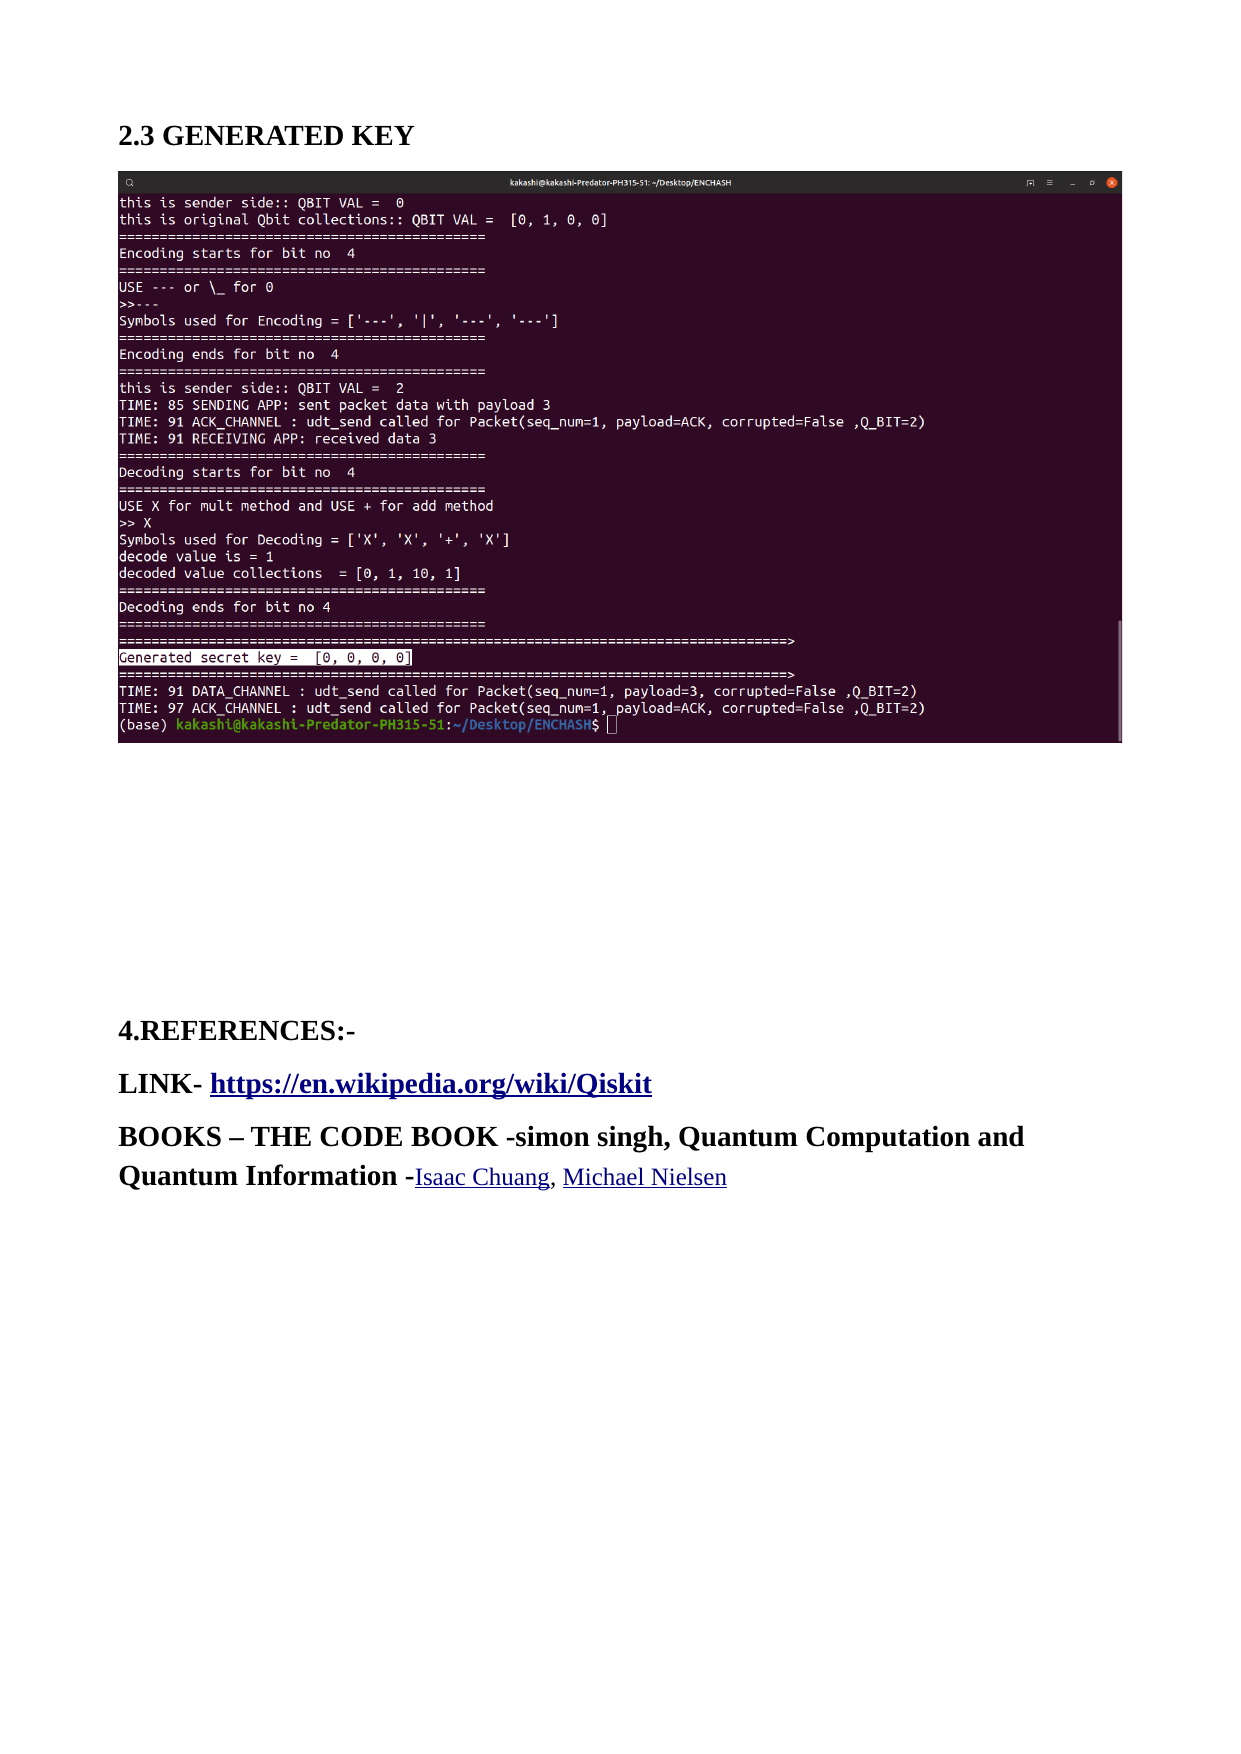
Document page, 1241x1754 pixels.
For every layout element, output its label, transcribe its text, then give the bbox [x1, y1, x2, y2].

text LINK- https://en.wikipedia.org/wiki/Qiskit [118, 1066, 1122, 1100]
picture [118, 171, 1123, 743]
text 4.REFERENCES:- [118, 1013, 1122, 1047]
text 2.3 GENERATED KEY [118, 118, 1122, 152]
text BOOKS – THE CODE BOOK -simon singh, Quantum Computation and Quantum Information -Isaac Chuang, Michael Nielsen [118, 1119, 1122, 1192]
